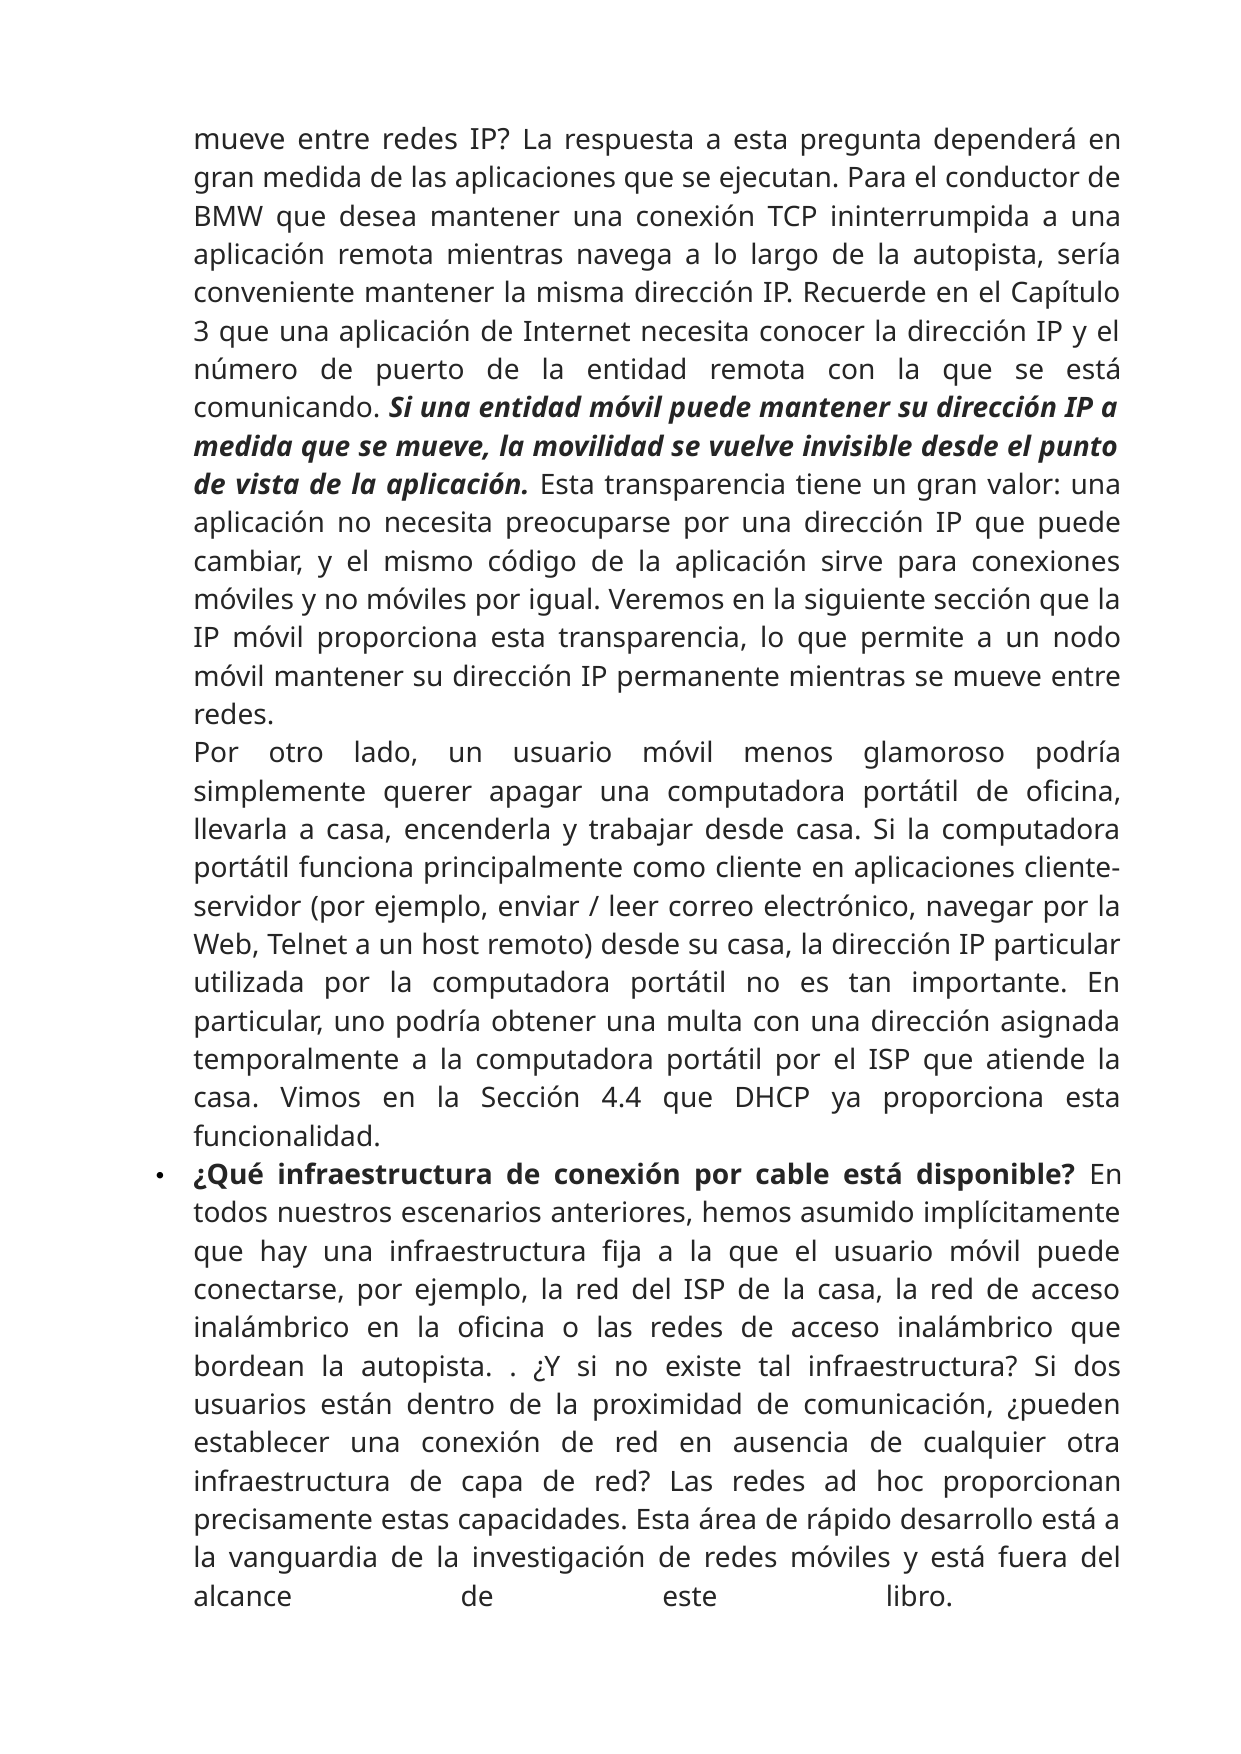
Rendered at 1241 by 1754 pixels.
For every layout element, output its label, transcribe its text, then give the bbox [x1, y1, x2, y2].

list mueve entre redes IP? La respuesta a esta pregunta dependerá en gran medida de las aplicaciones que se ejecutan. Para el conductor de BMW que desea mantener una conexión TCP ininterrumpida a una aplicación remota mientras navega a lo largo de la autopista, sería conveniente mantener la misma dirección IP. Recuerde en el Capítulo 3 que una aplicación de Internet necesita conocer la dirección IP y el número de puerto de la entidad remota con la que se está comunicando. Si una entidad móvil puede mantener su dirección IP a medida que se mueve, la movilidad se vuelve invisible desde el punto de vista de la aplicación. Esta transparencia tiene un gran valor: una aplicación no necesita preocuparse por una dirección IP que puede cambiar, y el mismo código de la aplicación sirve para conexiones móviles y no móviles por igual. Veremos en la siguiente sección que la IP móvil proporciona esta transparencia, lo que permite a un nodo móvil mantener su dirección IP permanente mientras se mueve entre redes. [156, 118, 1122, 733]
list Por otro lado, un usuario móvil menos glamoroso podría simplemente querer apagar una computadora portátil de oficina, llevarla a casa, encenderla y trabajar desde casa. Si la computadora portátil funciona principalmente como cliente en aplicaciones cliente-servidor (por ejemplo, enviar / leer correo electrónico, navegar por la Web, Telnet a un host remoto) desde su casa, la dirección IP particular utilizada por la computadora portátil no es tan importante. En particular, uno podría obtener una multa con una dirección asignada temporalmente a la computadora portátil por el ISP que atiende la casa. Vimos en la Sección 4.4 que DHCP ya proporciona esta funcionalidad. [156, 733, 1122, 1154]
list ¿Qué infraestructura de conexión por cable está disponible? En todos nuestros escenarios anteriores, hemos asumido implícitamente que hay una infraestructura fija a la que el usuario móvil puede conectarse, por ejemplo, la red del ISP de la casa, la red de acceso inalámbrico en la oficina o las redes de acceso inalámbrico que bordean la autopista. . ¿Y si no existe tal infraestructura? Si dos usuarios están dentro de la proximidad de comunicación, ¿pueden establecer una conexión de red en ausencia de cualquier otra infraestructura de capa de red? Las redes ad hoc proporcionan precisamente estas capacidades. Esta área de rápido desarrollo está a la vanguardia de la investigación de redes móviles y está fuera del alcance de este libro. [156, 1154, 1122, 1614]
